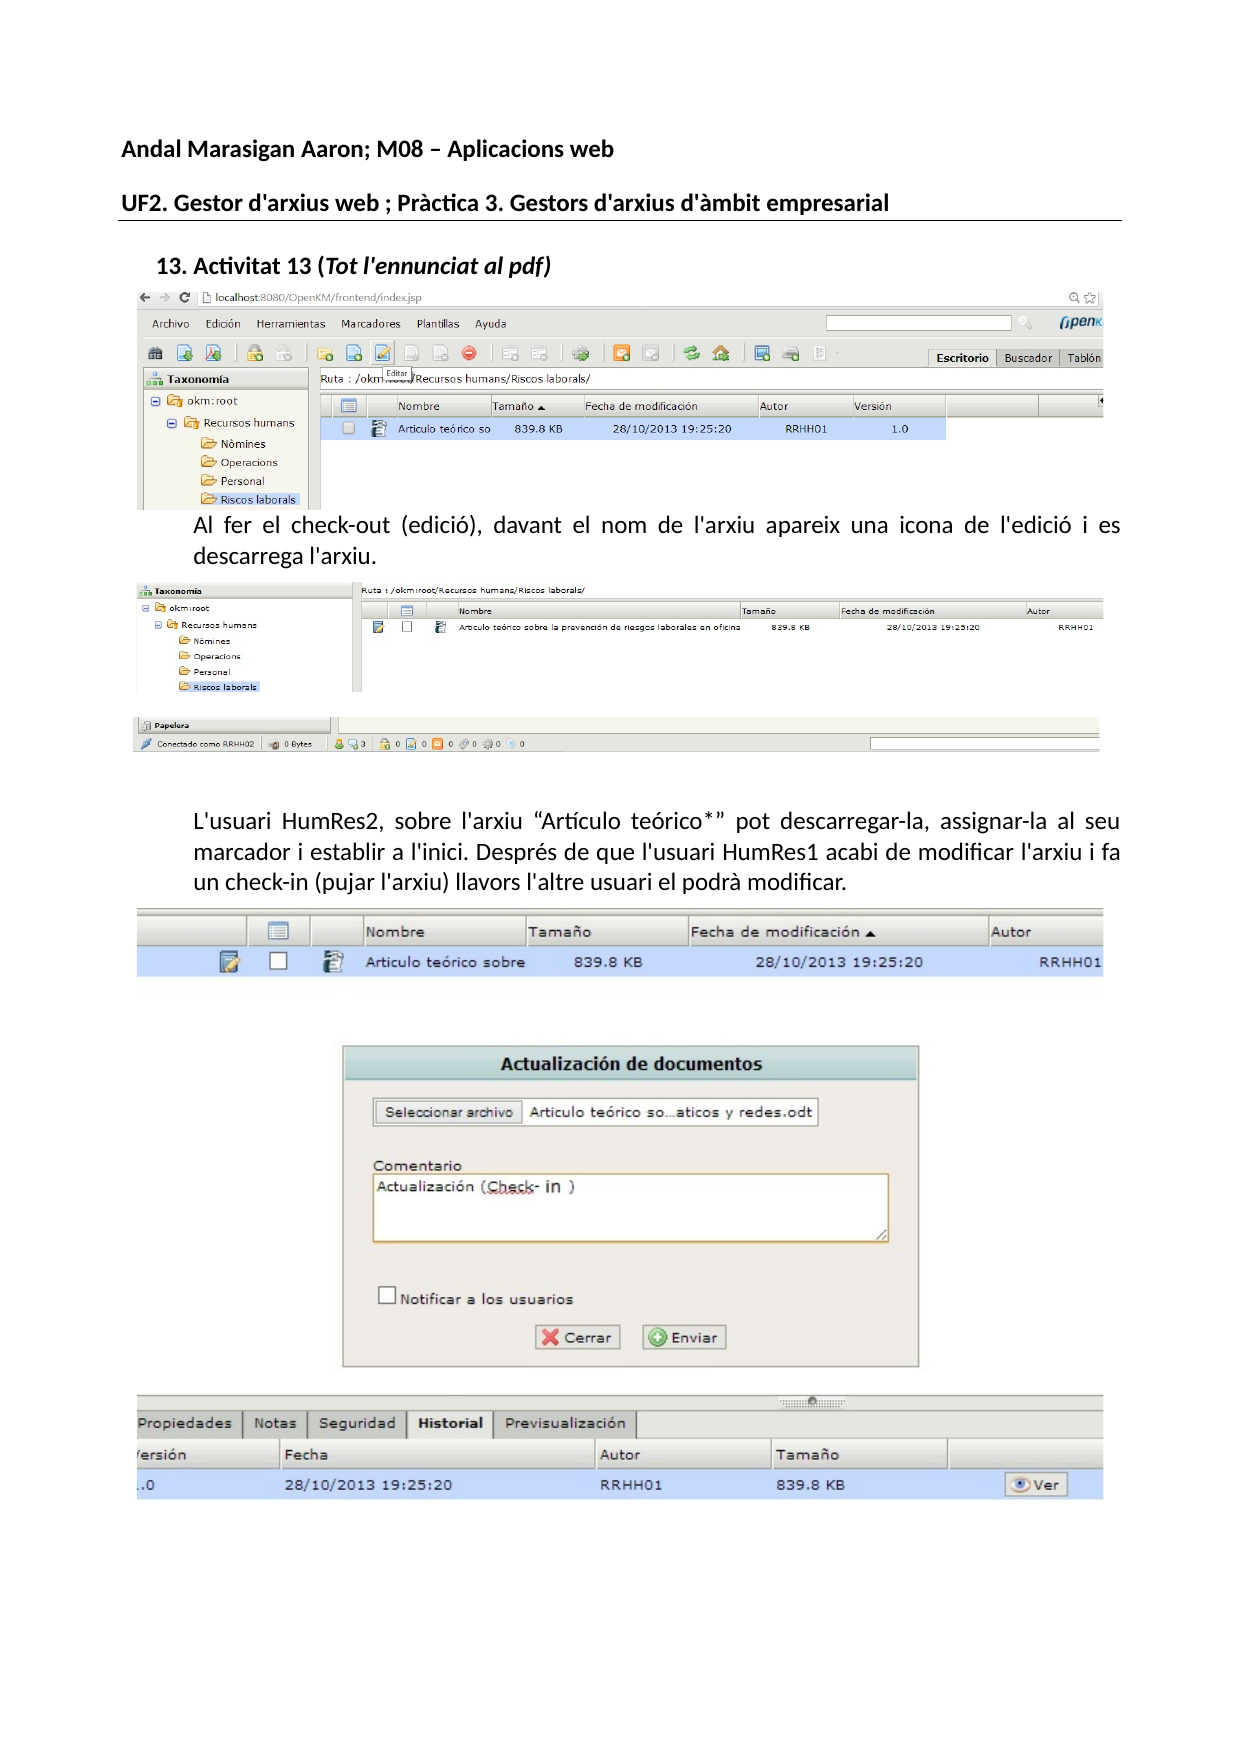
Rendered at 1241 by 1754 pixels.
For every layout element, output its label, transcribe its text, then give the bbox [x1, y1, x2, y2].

picture [136, 582, 1104, 692]
picture [136, 292, 1104, 510]
list Activitat 13 (Tot l'ennunciat al pdf) [156, 250, 1122, 280]
picture [133, 717, 1100, 752]
list Al fer el check-out (edició), davant el nom de l'arxiu apareix una icona de l'edició i es descarrega l'arxiu. [156, 304, 1122, 571]
picture [136, 908, 1104, 1545]
list L'usuari HumRes2, sobre l'arxiu “Artículo teórico*” pot descarregar-la, assignar-la al seu marcador i establir a l'inici. Després de que l'usuari HumRes1 acabi de modificar l'arxiu i fa un check-in (pujar l'arxiu) llavors l'altre usuari el podrà modificar. [156, 805, 1122, 897]
